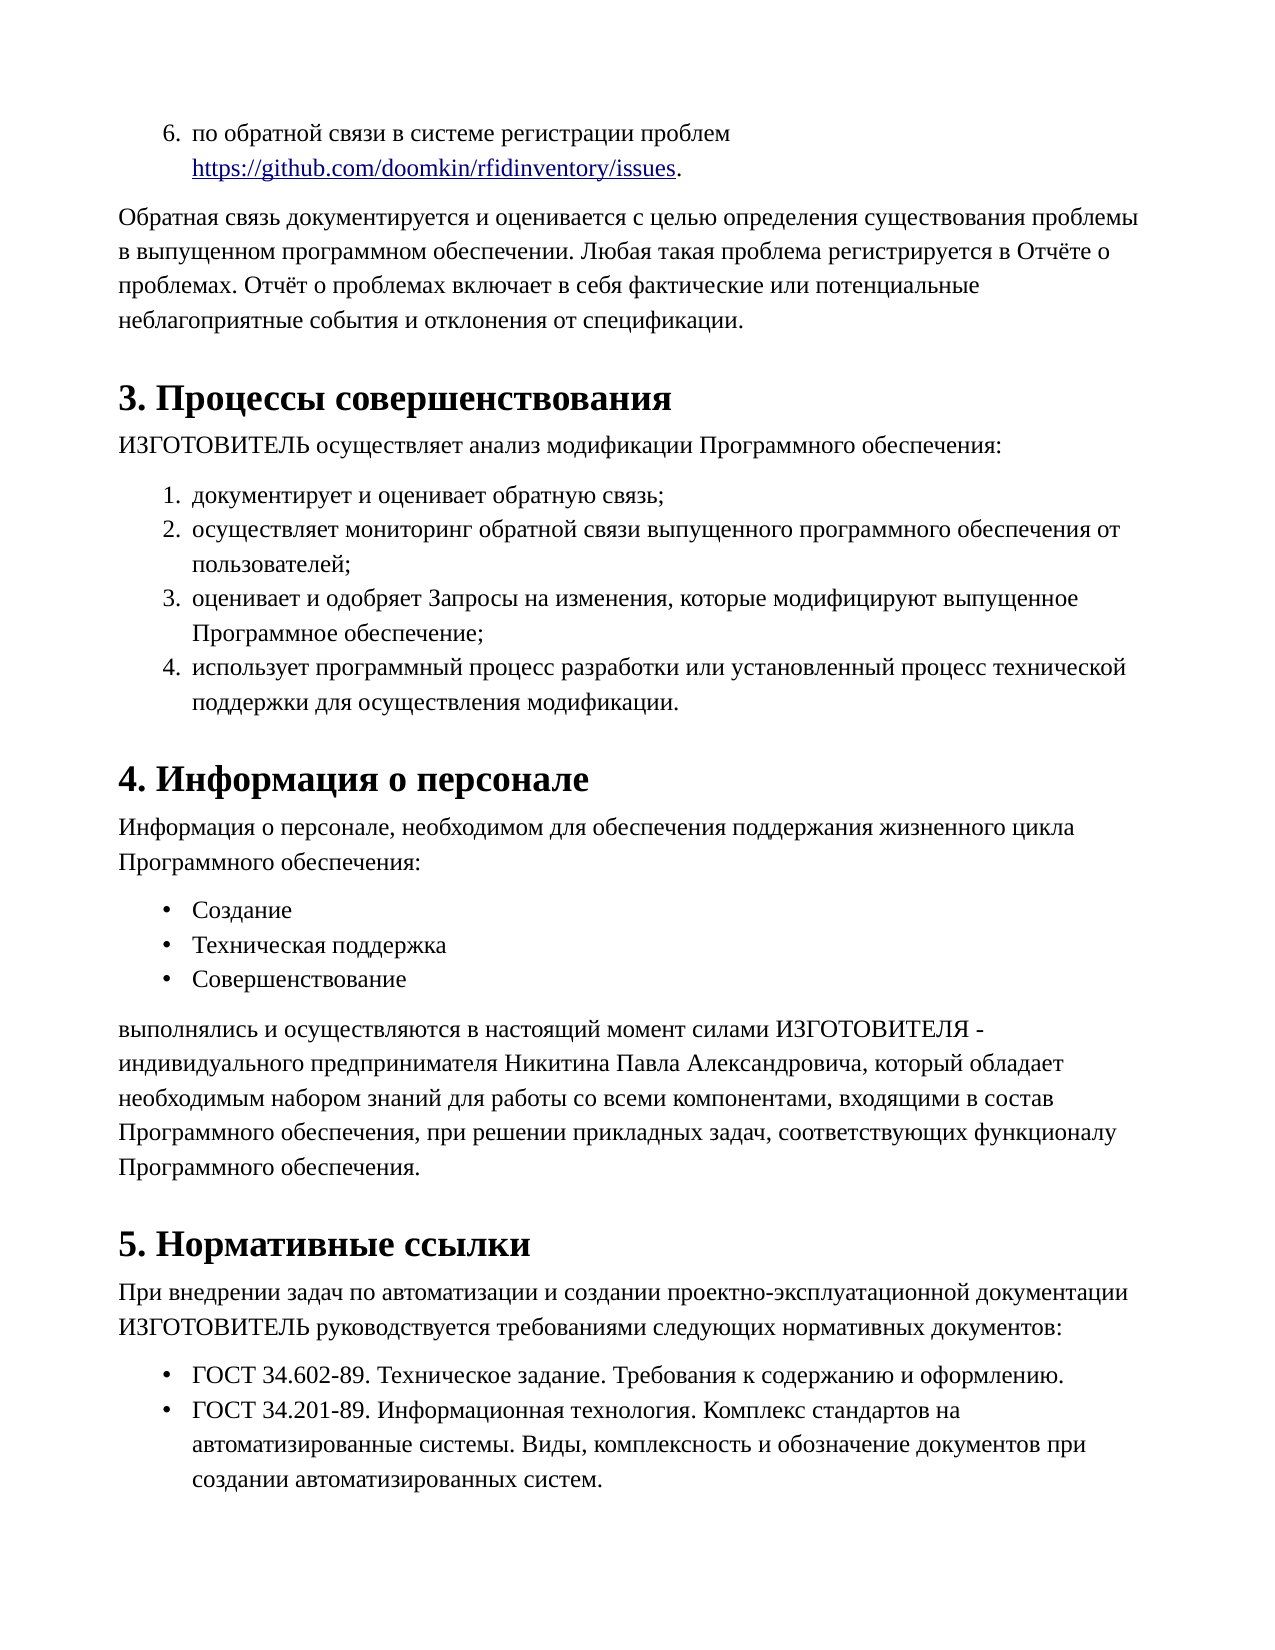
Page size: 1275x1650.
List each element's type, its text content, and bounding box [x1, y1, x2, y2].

list ГОСТ 34.602-89. Техническое задание. Требования к содержанию и оформлению. [162, 1361, 1157, 1389]
subtitle 4. Информация о персонале [118, 756, 1157, 799]
text Обратная связь документируется и оценивается с целью определения существования проблемы в выпущенном программном обеспечении. Любая такая проблема регистрируется в Отчёте о проблемах. Отчёт о проблемах включает в себя фактические или потенциальные неблагоприятные события и отклонения от спецификации. [118, 202, 1157, 334]
list оценивает и одобряет Запросы на изменения, которые модифицируют выпущенное Программное обеспечение; [162, 583, 1157, 646]
text Информация о персонале, необходимом для обеспечения поддержания жизненного цикла Программного обеспечения: [118, 812, 1157, 875]
list использует программный процесс разработки или установленный процесс технической поддержки для осуществления модификации. [162, 652, 1157, 715]
text выполнялись и осуществляются в настоящий момент силами ИЗГОТОВИТЕЛЯ - индивидуального предпринимателя Никитина Павла Александровича, который обладает необходимым набором знаний для работы со всеми компонентами, входящими в состав Программного обеспечения, при решении прикладных задач, соответствующих функционалу Программного обеспечения. [118, 1014, 1157, 1180]
list осуществляет мониторинг обратной связи выпущенного программного обеспечения от пользователей; [162, 514, 1157, 577]
list документирует и оценивает обратную связь; [162, 480, 1157, 508]
list Совершенствование [162, 964, 1157, 993]
subtitle 3. Процессы совершенствования [118, 375, 1157, 418]
text При внедрении задач по автоматизации и создании проектно-эксплуатационной документации ИЗГОТОВИТЕЛЬ руководствуется требованиями следующих нормативных документов: [118, 1277, 1157, 1340]
list Создание [162, 896, 1157, 924]
subtitle 5. Нормативные ссылки [118, 1221, 1157, 1264]
list по обратной связи в системе регистрации проблем https://github.com/doomkin/rfidinventory/issues. [162, 118, 1157, 181]
list ГОСТ 34.201-89. Информационная технология. Комплекс стандартов на автоматизированные системы. Виды, комплексность и обозначение документов при создании автоматизированных систем. [162, 1395, 1157, 1493]
list Техническая поддержка [162, 930, 1157, 959]
text ИЗГОТОВИТЕЛЬ осуществляет анализ модификации Программного обеспечения: [118, 431, 1157, 459]
